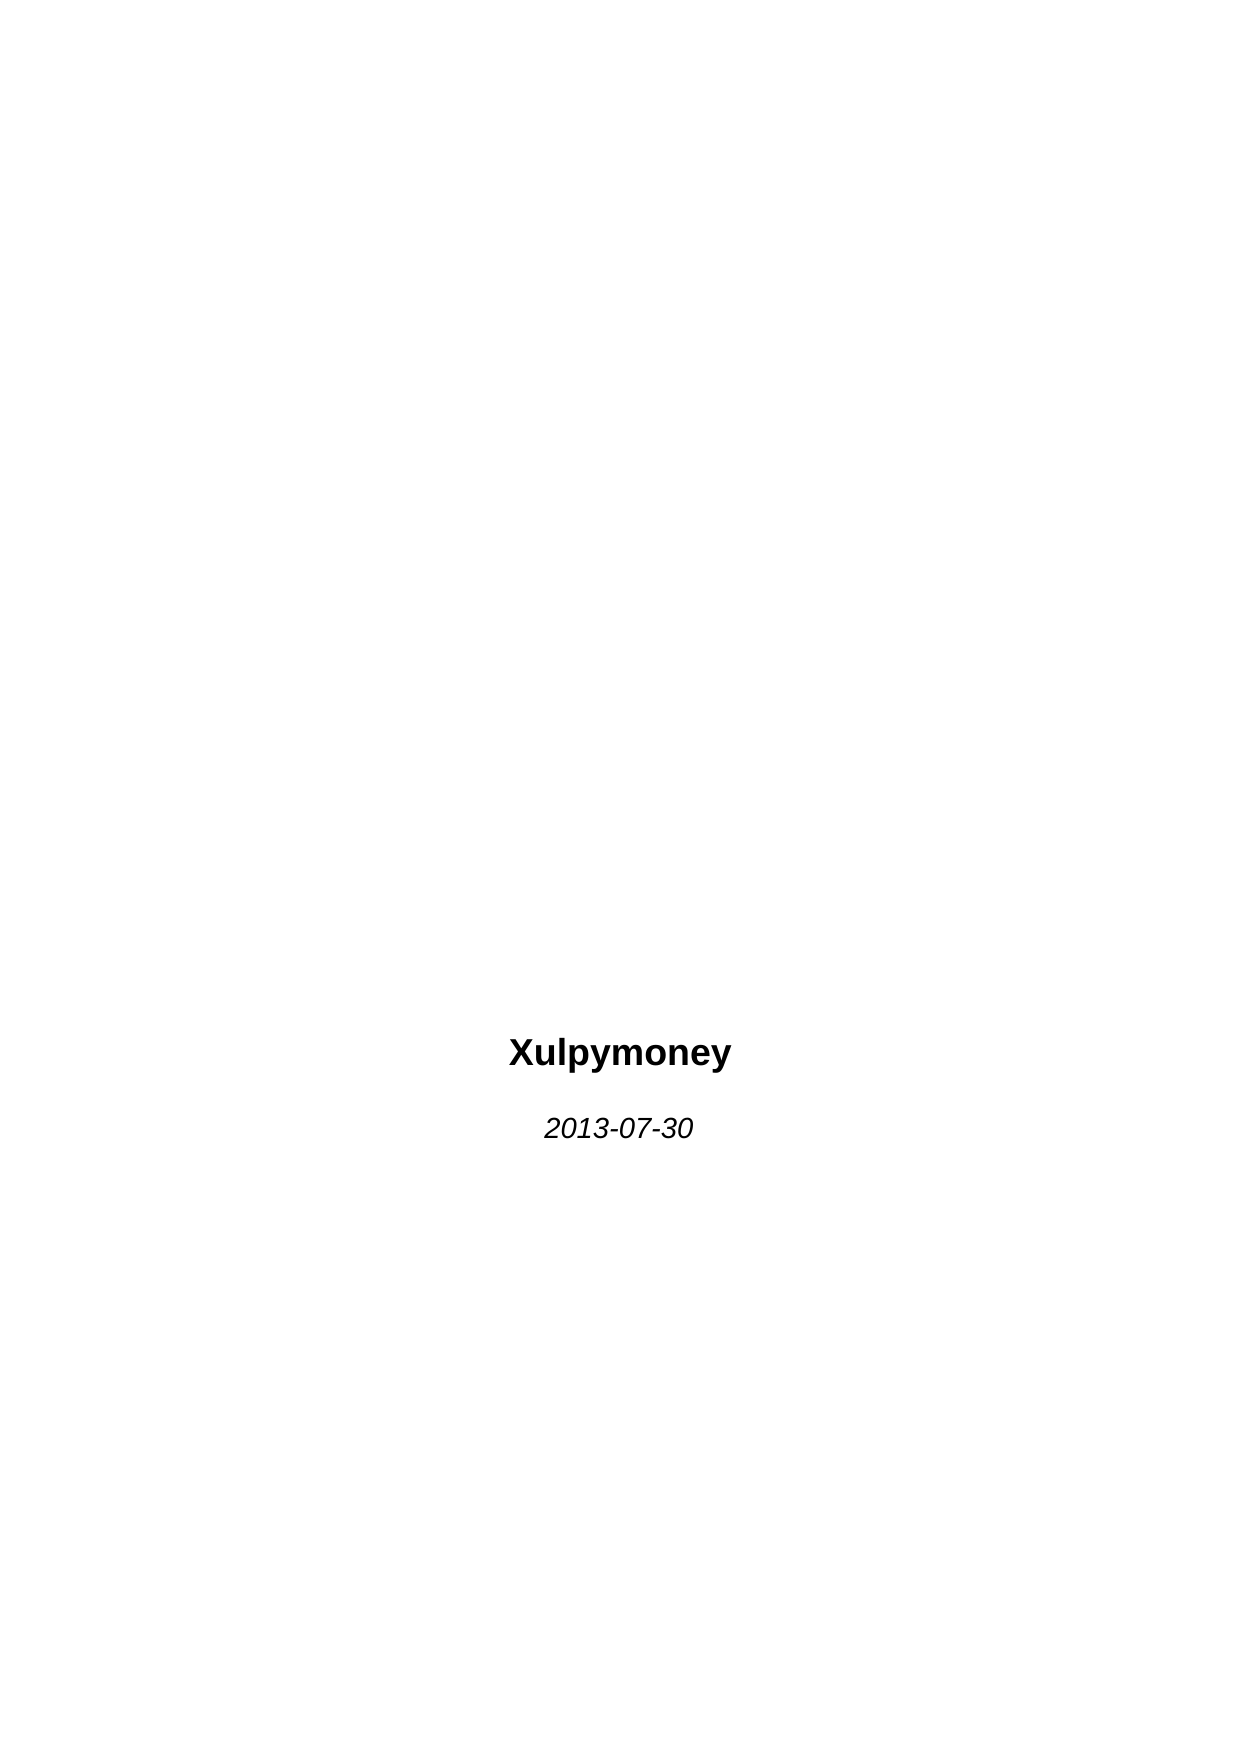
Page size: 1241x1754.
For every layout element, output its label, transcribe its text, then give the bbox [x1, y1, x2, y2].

title Xulpymoney [118, 1030, 1122, 1073]
subtitle 2013-07-30 [118, 1111, 1122, 1144]
